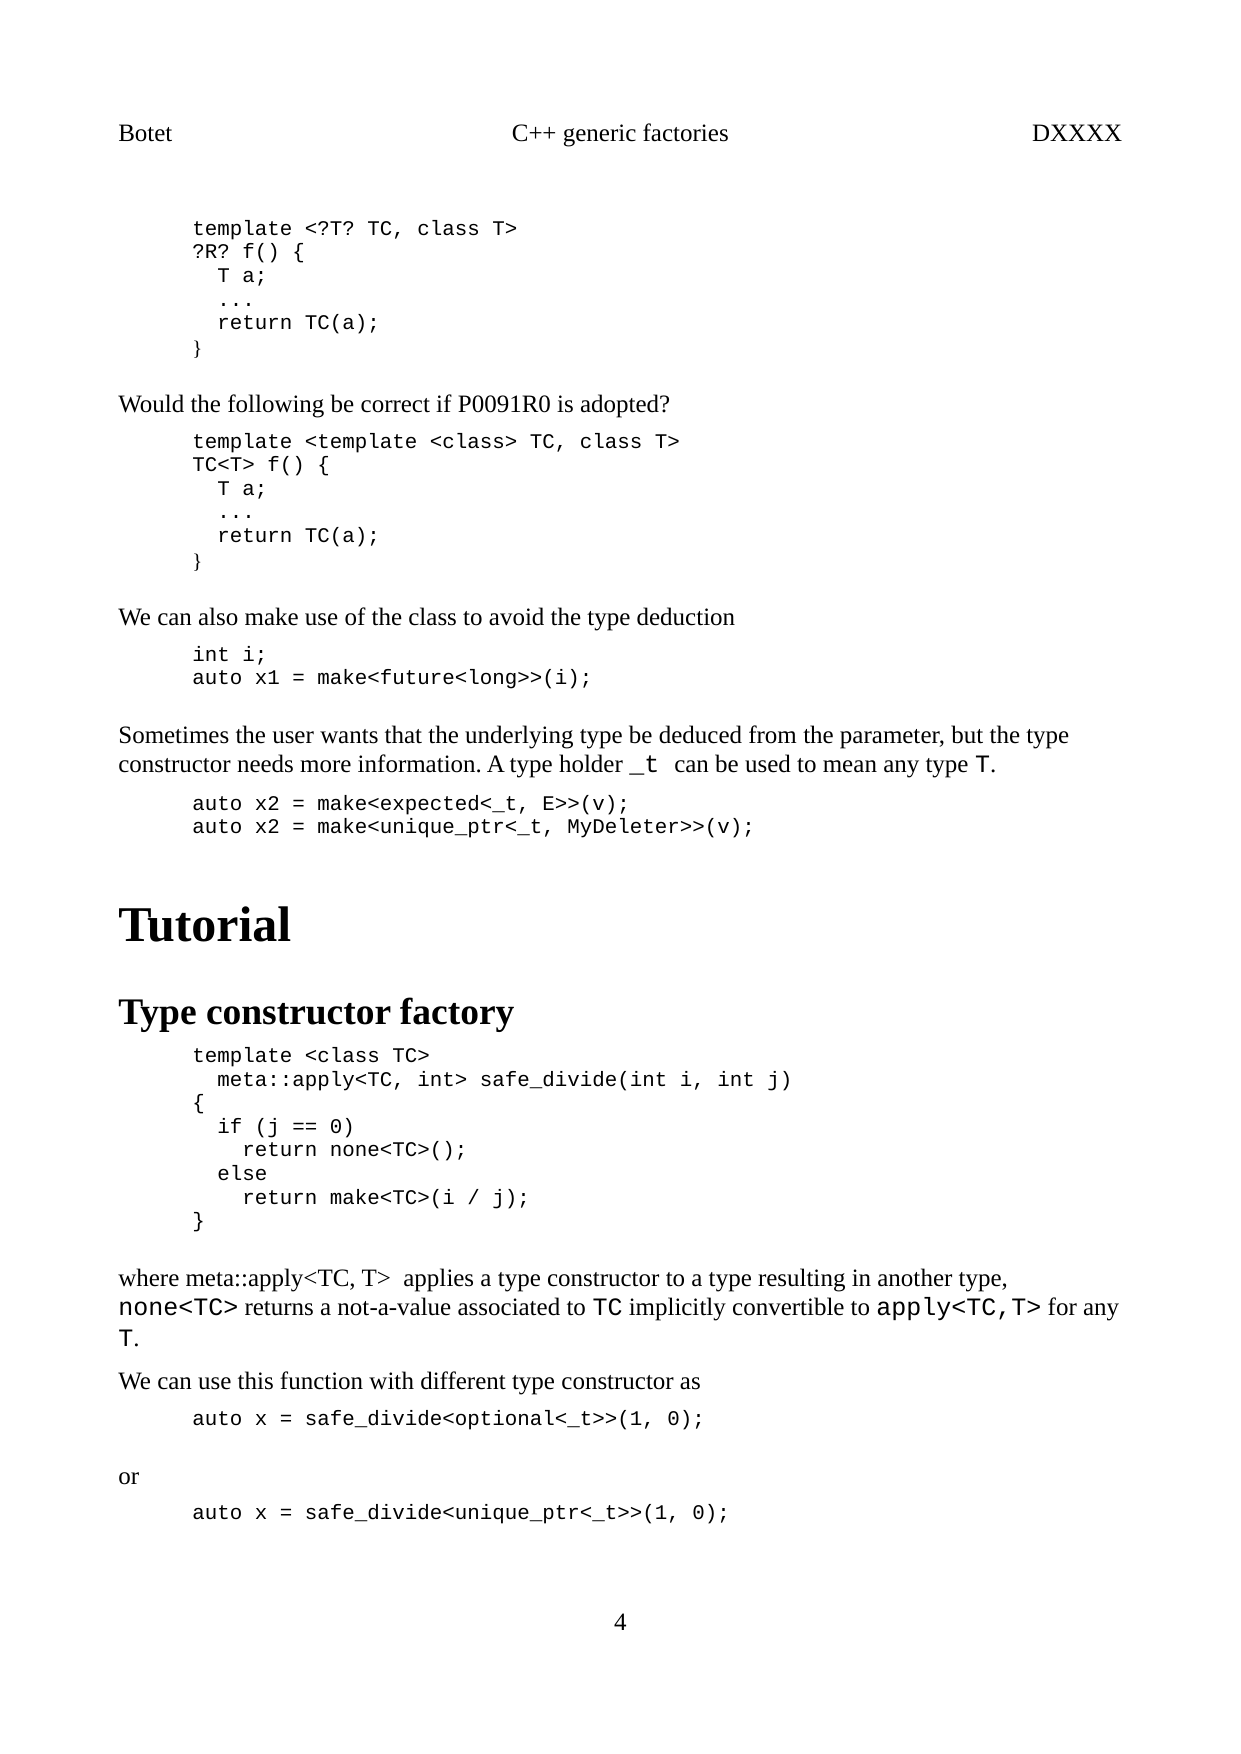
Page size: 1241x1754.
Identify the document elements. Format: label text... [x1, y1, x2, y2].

text ?R? f() { [192, 241, 1122, 265]
text return TC(a); [192, 312, 1122, 336]
text if (j == 0) [192, 1116, 1122, 1139]
text Would the following be correct if P0091R0 is adopted? [118, 389, 1122, 418]
text meta::apply<TC, int> safe_divide(int i, int j) [192, 1068, 1122, 1092]
text TC<T> f() { [192, 454, 1122, 478]
text where meta::apply<TC, T> applies a type constructor to a type resulting in another type, none<TC> returns a not-a-value associated to TC implicitly convertible to apply<TC,T> for any T. [118, 1263, 1122, 1354]
text ... [192, 502, 1122, 525]
text template <template <class> TC, class T> [192, 431, 1122, 454]
text return TC(a); [192, 525, 1122, 549]
text auto x = safe_divide<unique_ptr<_t>>(1, 0); [192, 1502, 1122, 1526]
text We can use this function with different type constructor as [118, 1366, 1122, 1395]
text template <class TC> [192, 1045, 1122, 1068]
text ... [192, 288, 1122, 312]
text int i; [192, 644, 1122, 667]
text Sometimes the user wants that the underlying type be deduced from the parameter, but the type constructor needs more information. A type holder _t can be used to mean any type T. [118, 720, 1122, 780]
text { [192, 1092, 1122, 1116]
text auto x1 = make<future<long>>(i); [192, 667, 1122, 691]
text template <?T? TC, class T> [192, 218, 1122, 241]
text } [192, 549, 1122, 573]
text or [118, 1461, 1122, 1489]
text else [192, 1163, 1122, 1187]
text } [192, 1210, 1122, 1234]
text auto x = safe_divide<optional<_t>>(1, 0); [192, 1408, 1122, 1431]
text auto x2 = make<expected<_t, E>>(v); [192, 792, 1122, 816]
text We can also make use of the class to avoid the type deduction [118, 602, 1122, 631]
text return none<TC>(); [192, 1139, 1122, 1163]
text auto x2 = make<unique_ptr<_t, MyDeleter>>(v); [192, 816, 1122, 840]
text } [192, 336, 1122, 360]
text return make<TC>(i / j); [192, 1187, 1122, 1210]
text T a; [192, 478, 1122, 502]
subtitle Tutorial [118, 894, 1122, 952]
text T a; [192, 265, 1122, 288]
subtitle Type constructor factory [118, 989, 1122, 1032]
